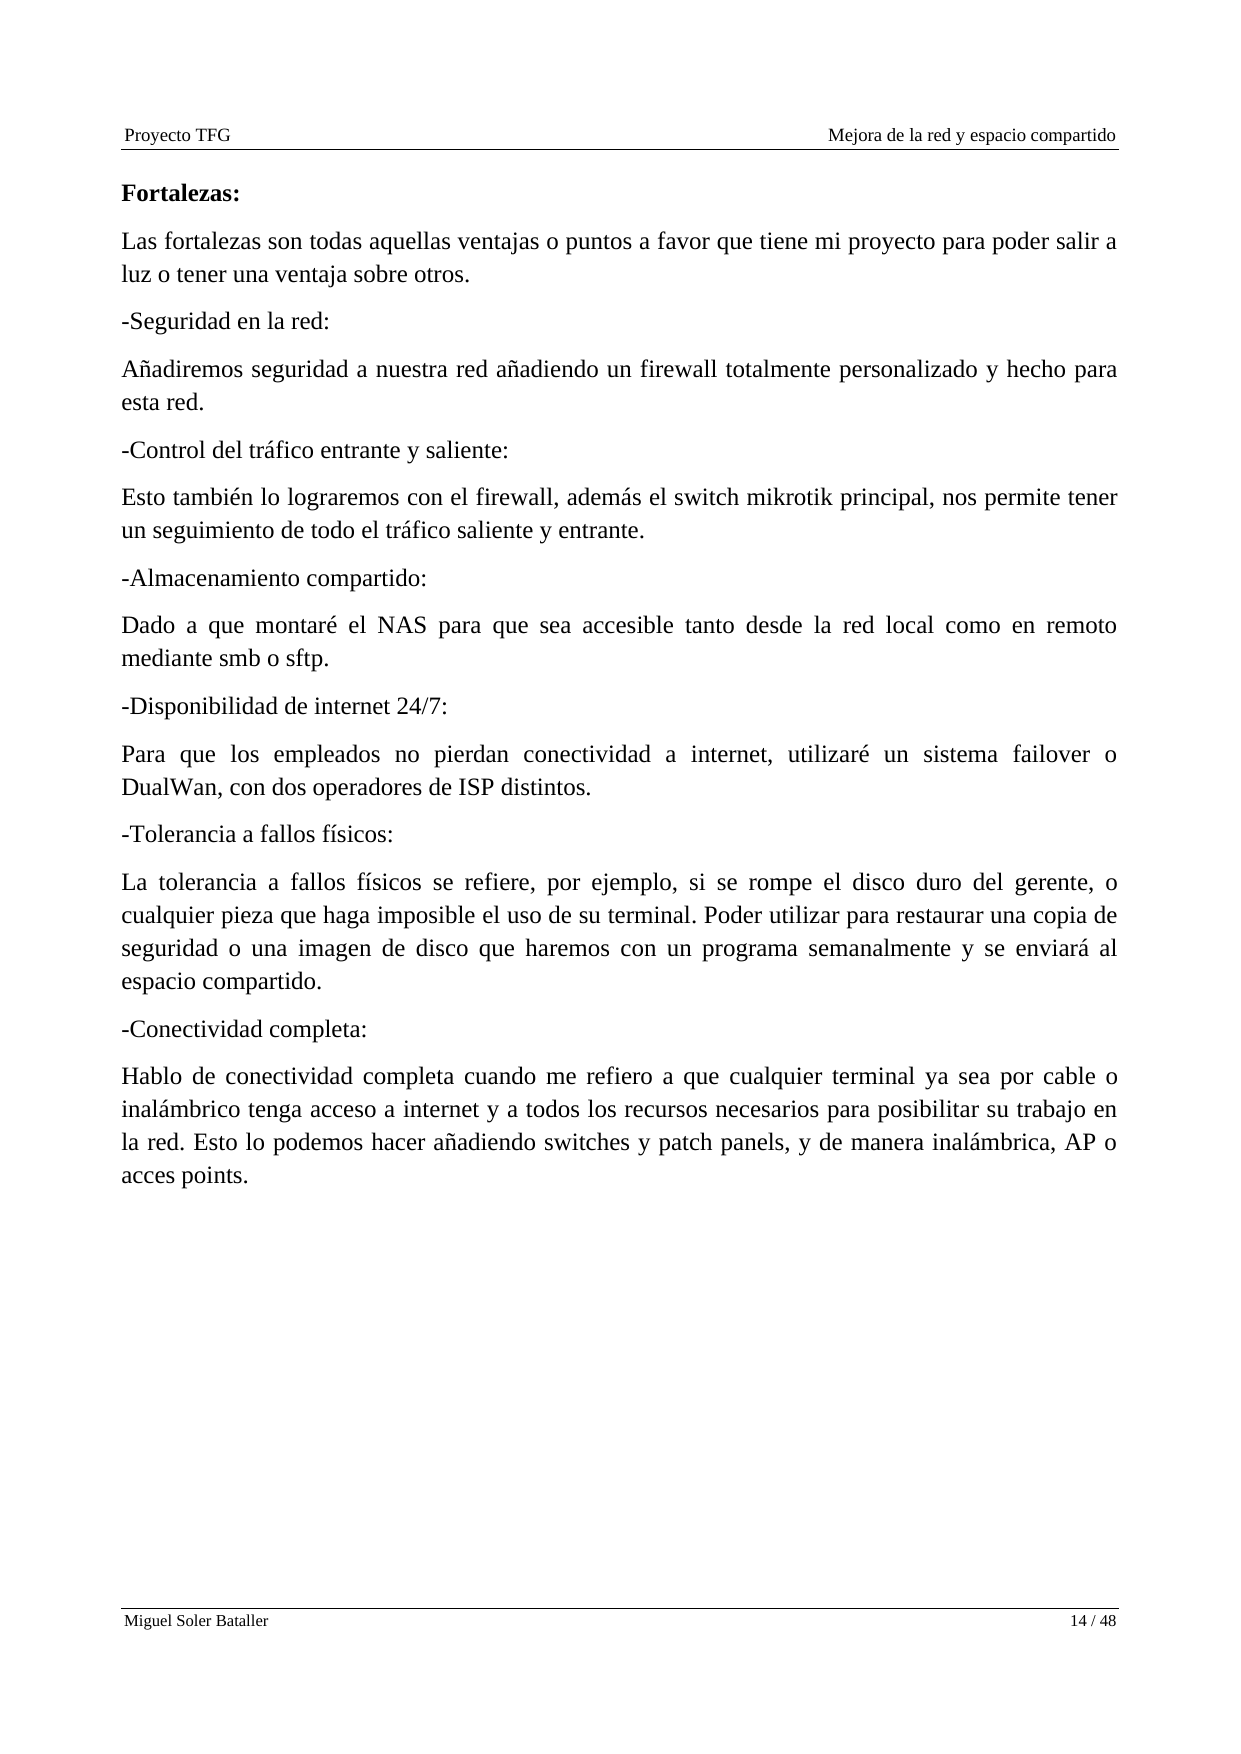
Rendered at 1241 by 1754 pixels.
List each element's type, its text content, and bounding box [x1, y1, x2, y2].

text -Seguridad en la red: [121, 306, 1119, 335]
text -Conectividad completa: [121, 1014, 1119, 1042]
text -Tolerancia a fallos físicos: [121, 819, 1119, 848]
text La tolerancia a fallos físicos se refiere, por ejemplo, si se rompe el disco duro del gerente, o cualquier pieza que haga imposible el uso de su terminal. Poder utilizar para restaurar una copia de seguridad o una imagen de disco que haremos con un programa semanalmente y se enviará al espacio compartido. [121, 867, 1119, 995]
text Para que los empleados no pierdan conectividad a internet, utilizaré un sistema failover o DualWan, con dos operadores de ISP distintos. [121, 739, 1119, 801]
text -Disponibilidad de internet 24/7: [121, 691, 1119, 720]
text Hablo de conectividad completa cuando me refiero a que cualquier terminal ya sea por cable o inalámbrico tenga acceso a internet y a todos los recursos necesarios para posibilitar su trabajo en la red. Esto lo podemos hacer añadiendo switches y patch panels, y de manera inalámbrica, AP o acces points. [121, 1061, 1119, 1189]
text -Control del tráfico entrante y saliente: [121, 435, 1119, 463]
text Añadiremos seguridad a nuestra red añadiendo un firewall totalmente personalizado y hecho para esta red. [121, 354, 1119, 416]
text Las fortalezas son todas aquellas ventajas o puntos a favor que tiene mi proyecto para poder salir a luz o tener una ventaja sobre otros. [121, 226, 1119, 288]
text Fortalezas: [121, 178, 1119, 207]
text -Almacenamiento compartido: [121, 563, 1119, 592]
text Esto también lo lograremos con el firewall, además el switch mikrotik principal, nos permite tener un seguimiento de todo el tráfico saliente y entrante. [121, 482, 1119, 544]
text Dado a que montaré el NAS para que sea accesible tanto desde la red local como en remoto mediante smb o sftp. [121, 611, 1119, 672]
